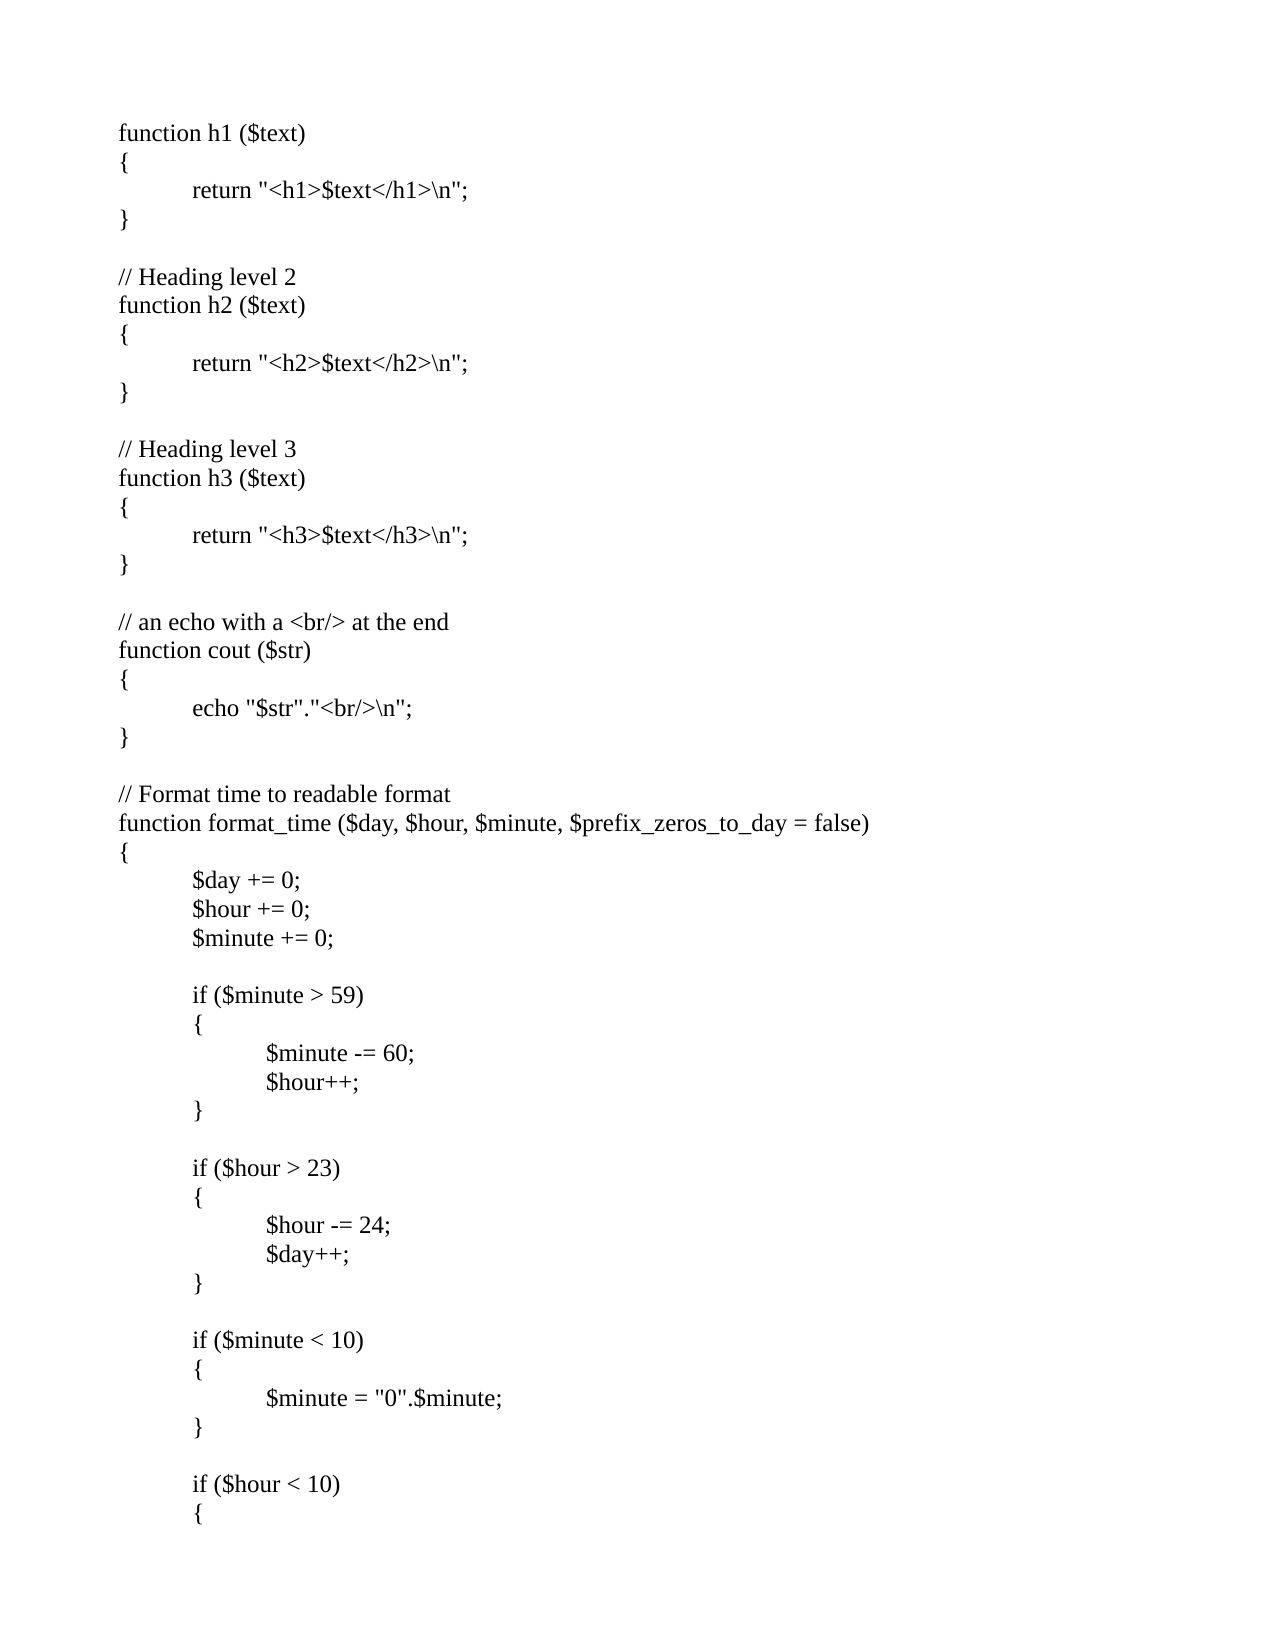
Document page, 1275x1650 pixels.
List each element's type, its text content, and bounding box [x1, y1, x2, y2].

text $hour -= 24; [118, 1211, 1157, 1239]
text $day += 0; [118, 866, 1157, 894]
text function cout ($str) [118, 636, 1157, 664]
text return "<h3>$text</h3>\n"; [118, 521, 1157, 549]
text if ($hour < 10) [118, 1469, 1157, 1498]
text { [118, 319, 1157, 348]
text { [118, 837, 1157, 866]
text if ($minute > 59) [118, 981, 1157, 1009]
text // an echo with a <br/> at the end [118, 607, 1157, 636]
text $hour++; [118, 1067, 1157, 1096]
text { [118, 147, 1157, 176]
text $minute -= 60; [118, 1038, 1157, 1067]
text $hour += 0; [118, 894, 1157, 923]
text $minute = "0".$minute; [118, 1383, 1157, 1412]
text function h1 ($text) [118, 118, 1157, 147]
text } [118, 204, 1157, 233]
text } [118, 1412, 1157, 1441]
text { [118, 1009, 1157, 1038]
text } [118, 1268, 1157, 1297]
text } [118, 549, 1157, 578]
text // Heading level 3 [118, 434, 1157, 463]
text { [118, 1354, 1157, 1383]
text { [118, 1498, 1157, 1527]
text function h3 ($text) [118, 463, 1157, 492]
text function h2 ($text) [118, 291, 1157, 319]
text } [118, 722, 1157, 751]
text { [118, 1182, 1157, 1211]
text if ($minute < 10) [118, 1326, 1157, 1354]
text // Heading level 2 [118, 262, 1157, 291]
text { [118, 492, 1157, 521]
text $minute += 0; [118, 923, 1157, 952]
text if ($hour > 23) [118, 1153, 1157, 1182]
text $day++; [118, 1239, 1157, 1268]
text } [118, 377, 1157, 406]
text return "<h1>$text</h1>\n"; [118, 176, 1157, 204]
text } [118, 1096, 1157, 1124]
text echo "$str"."<br/>\n"; [118, 693, 1157, 722]
text return "<h2>$text</h2>\n"; [118, 348, 1157, 377]
text // Format time to readable format [118, 779, 1157, 808]
text { [118, 664, 1157, 693]
text function format_time ($day, $hour, $minute, $prefix_zeros_to_day = false) [118, 808, 1157, 837]
